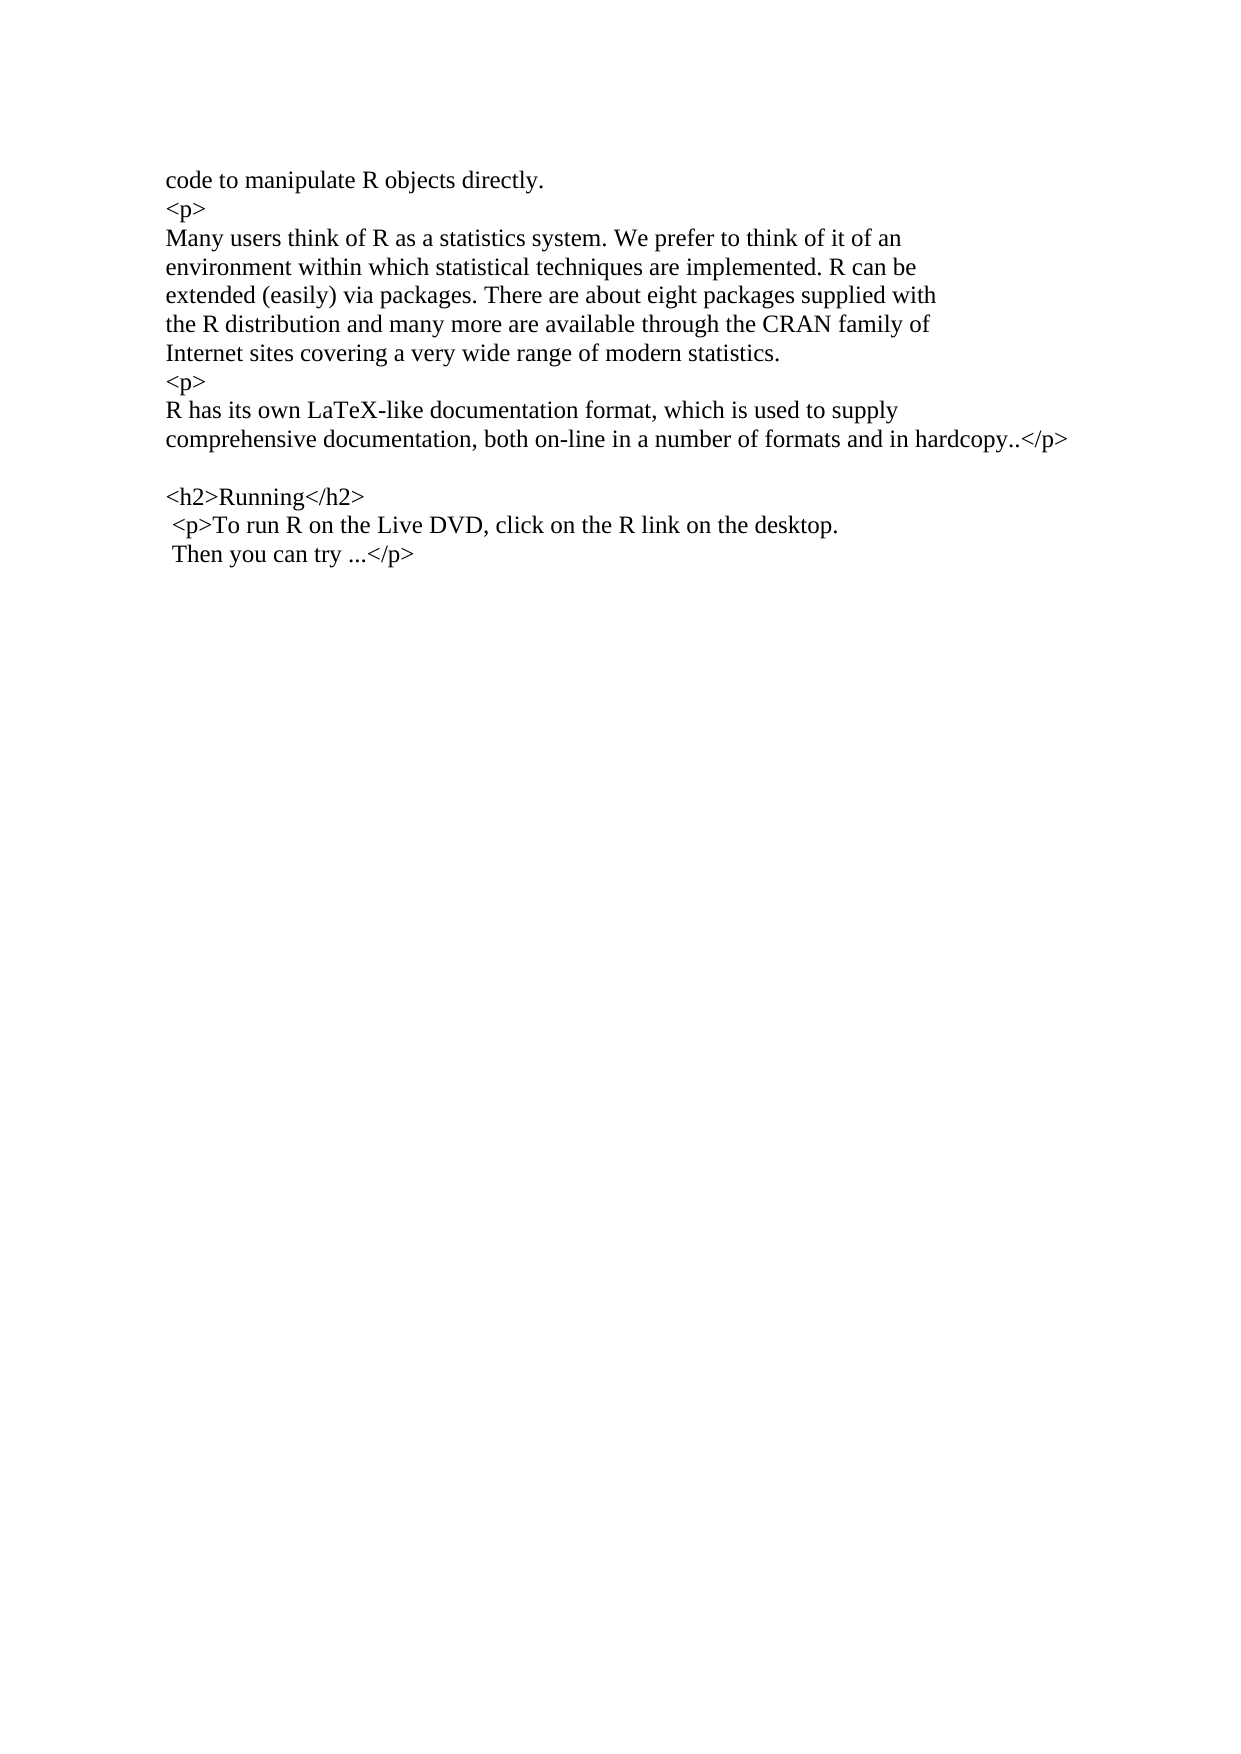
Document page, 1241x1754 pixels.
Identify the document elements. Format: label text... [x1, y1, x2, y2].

text Many users think of R as a statistics system. We prefer to think of it of an [165, 223, 1075, 252]
text R has its own LaTeX-like documentation format, which is used to supply [165, 395, 1075, 424]
text environment within which statistical techniques are implemented. R can be [165, 252, 1075, 280]
text <p>To run R on the Live DVD, click on the R link on the desktop. [165, 510, 1075, 539]
text code to manipulate R objects directly. [165, 165, 1075, 194]
text Then you can try ...</p> [165, 539, 1075, 568]
text extended (easily) via packages. There are about eight packages supplied with [165, 280, 1075, 309]
text the R distribution and many more are available through the CRAN family of [165, 309, 1075, 338]
text <p> [165, 194, 1075, 223]
text <h2>Running</h2> [165, 482, 1075, 510]
text <p> [165, 367, 1075, 395]
text comprehensive documentation, both on-line in a number of formats and in hardcopy..</p> [165, 424, 1075, 453]
text Internet sites covering a very wide range of modern statistics. [165, 338, 1075, 367]
